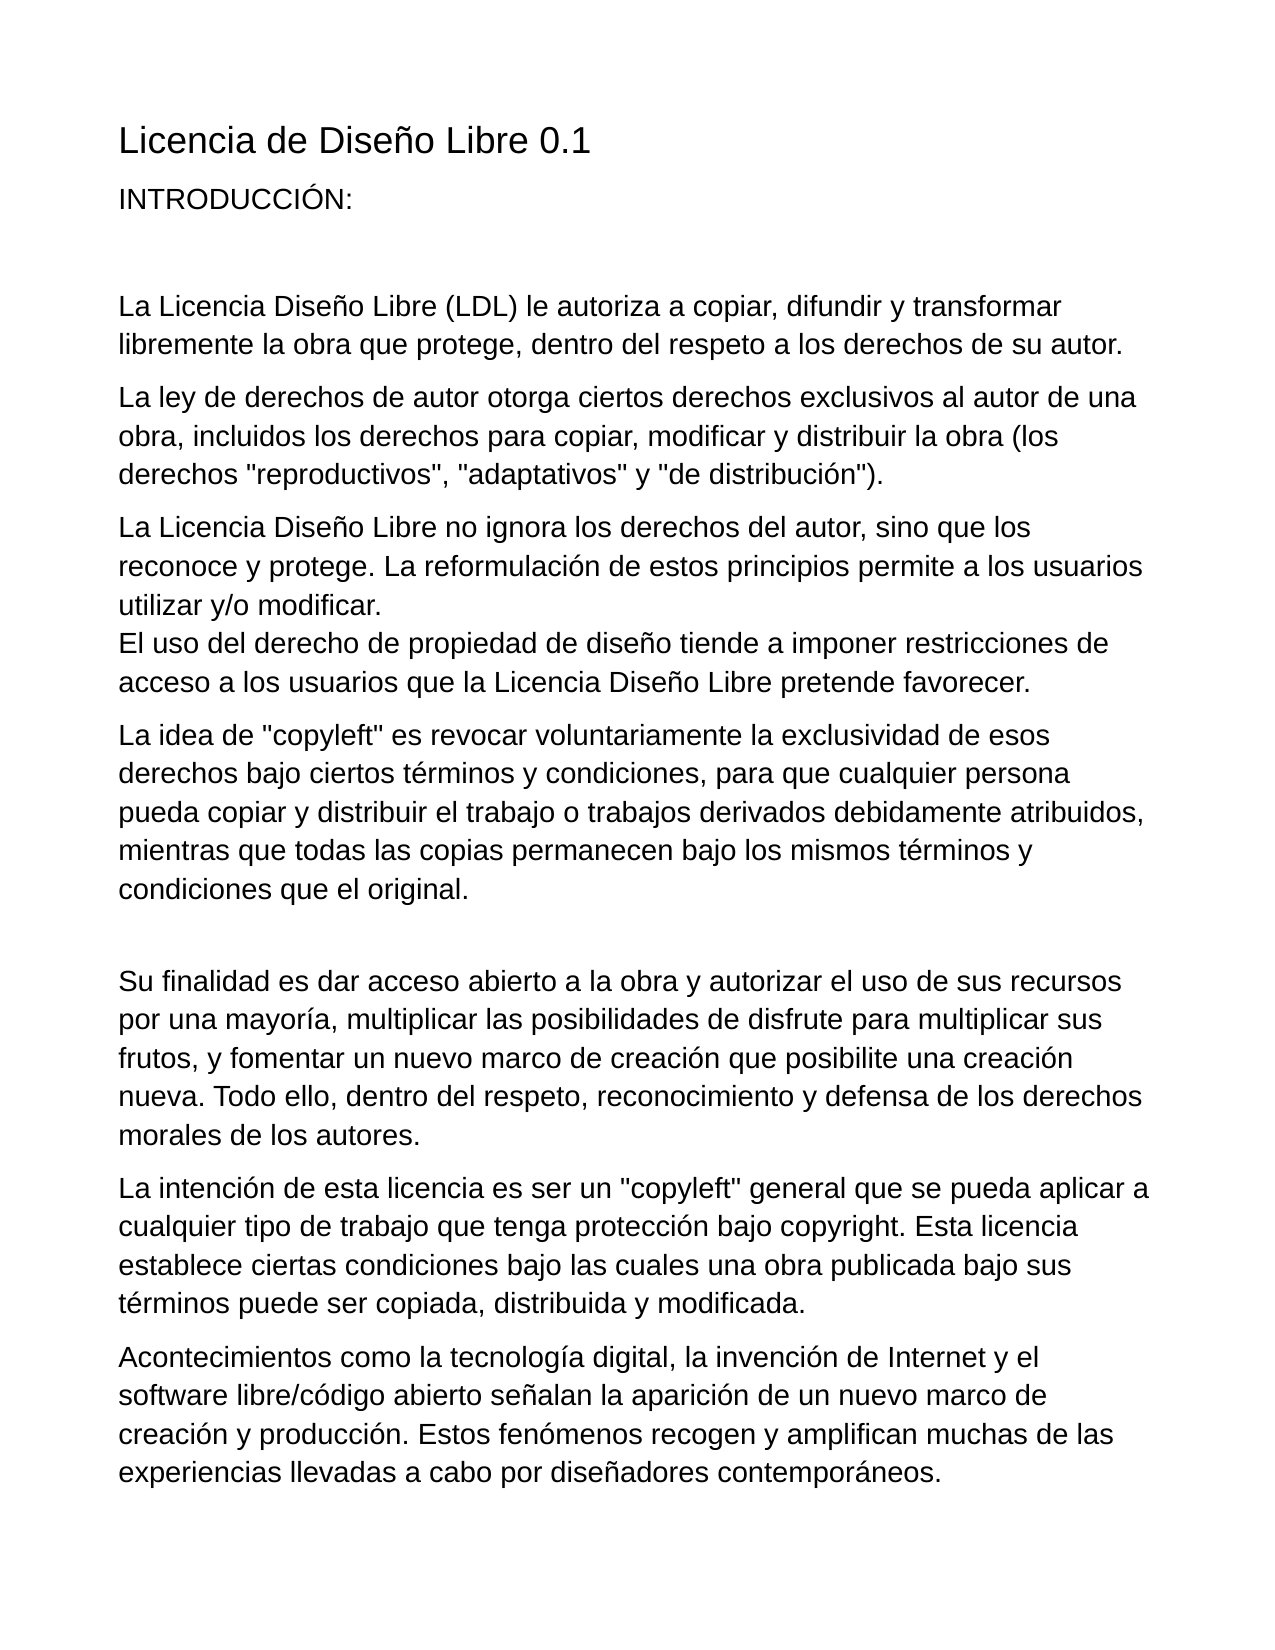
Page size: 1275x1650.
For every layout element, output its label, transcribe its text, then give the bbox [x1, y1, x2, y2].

text Acontecimientos como la tecnología digital, la invención de Internet y el software libre/código abierto señalan la aparición de un nuevo marco de creación y producción. Estos fenómenos recogen y amplifican muchas de las experiencias llevadas a cabo por diseñadores contemporáneos. [118, 1339, 1157, 1489]
text Su finalidad es dar acceso abierto a la obra y autorizar el uso de sus recursos por una mayoría, multiplicar las posibilidades de disfrute para multiplicar sus frutos, y fomentar un nuevo marco de creación que posibilite una creación nueva. Todo ello, dentro del respeto, reconocimiento y defensa de los derechos morales de los autores. [118, 925, 1157, 1151]
text La ley de derechos de autor otorga ciertos derechos exclusivos al autor de una obra, incluidos los derechos para copiar, modificar y distribuir la obra (los derechos "reproductivos", "adaptativos" y "de distribución"). [118, 380, 1157, 491]
text La intención de esta licencia es ser un "copyleft" general que se pueda aplicar a cualquier tipo de trabajo que tenga protección bajo copyright. Esta licencia establece ciertas condiciones bajo las cuales una obra publicada bajo sus términos puede ser copiada, distribuida y modificada. [118, 1171, 1157, 1320]
text La Licencia Diseño Libre no ignora los derechos del autor, sino que los reconoce y protege. La reformulación de estos principios permite a los usuarios utilizar y/o modificar. El uso del derecho de propiedad de diseño tiende a imponer restricciones de acceso a los usuarios que la Licencia Diseño Libre pretende favorecer. [118, 510, 1157, 698]
text Licencia de Diseño Libre 0.1 [118, 118, 1157, 161]
text La Licencia Diseño Libre (LDL) le autoriza a copiar, difundir y transformar libremente la obra que protege, dentro del respeto a los derechos de su autor. [118, 288, 1157, 361]
text La idea de "copyleft" es revocar voluntariamente la exclusividad de esos derechos bajo ciertos términos y condiciones, para que cualquier persona pueda copiar y distribuir el trabajo o trabajos derivados debidamente atribuidos, mientras que todas las copias permanecen bajo los mismos términos y condiciones que el original. [118, 718, 1157, 905]
text INTRODUCCIÓN: [118, 182, 1157, 216]
